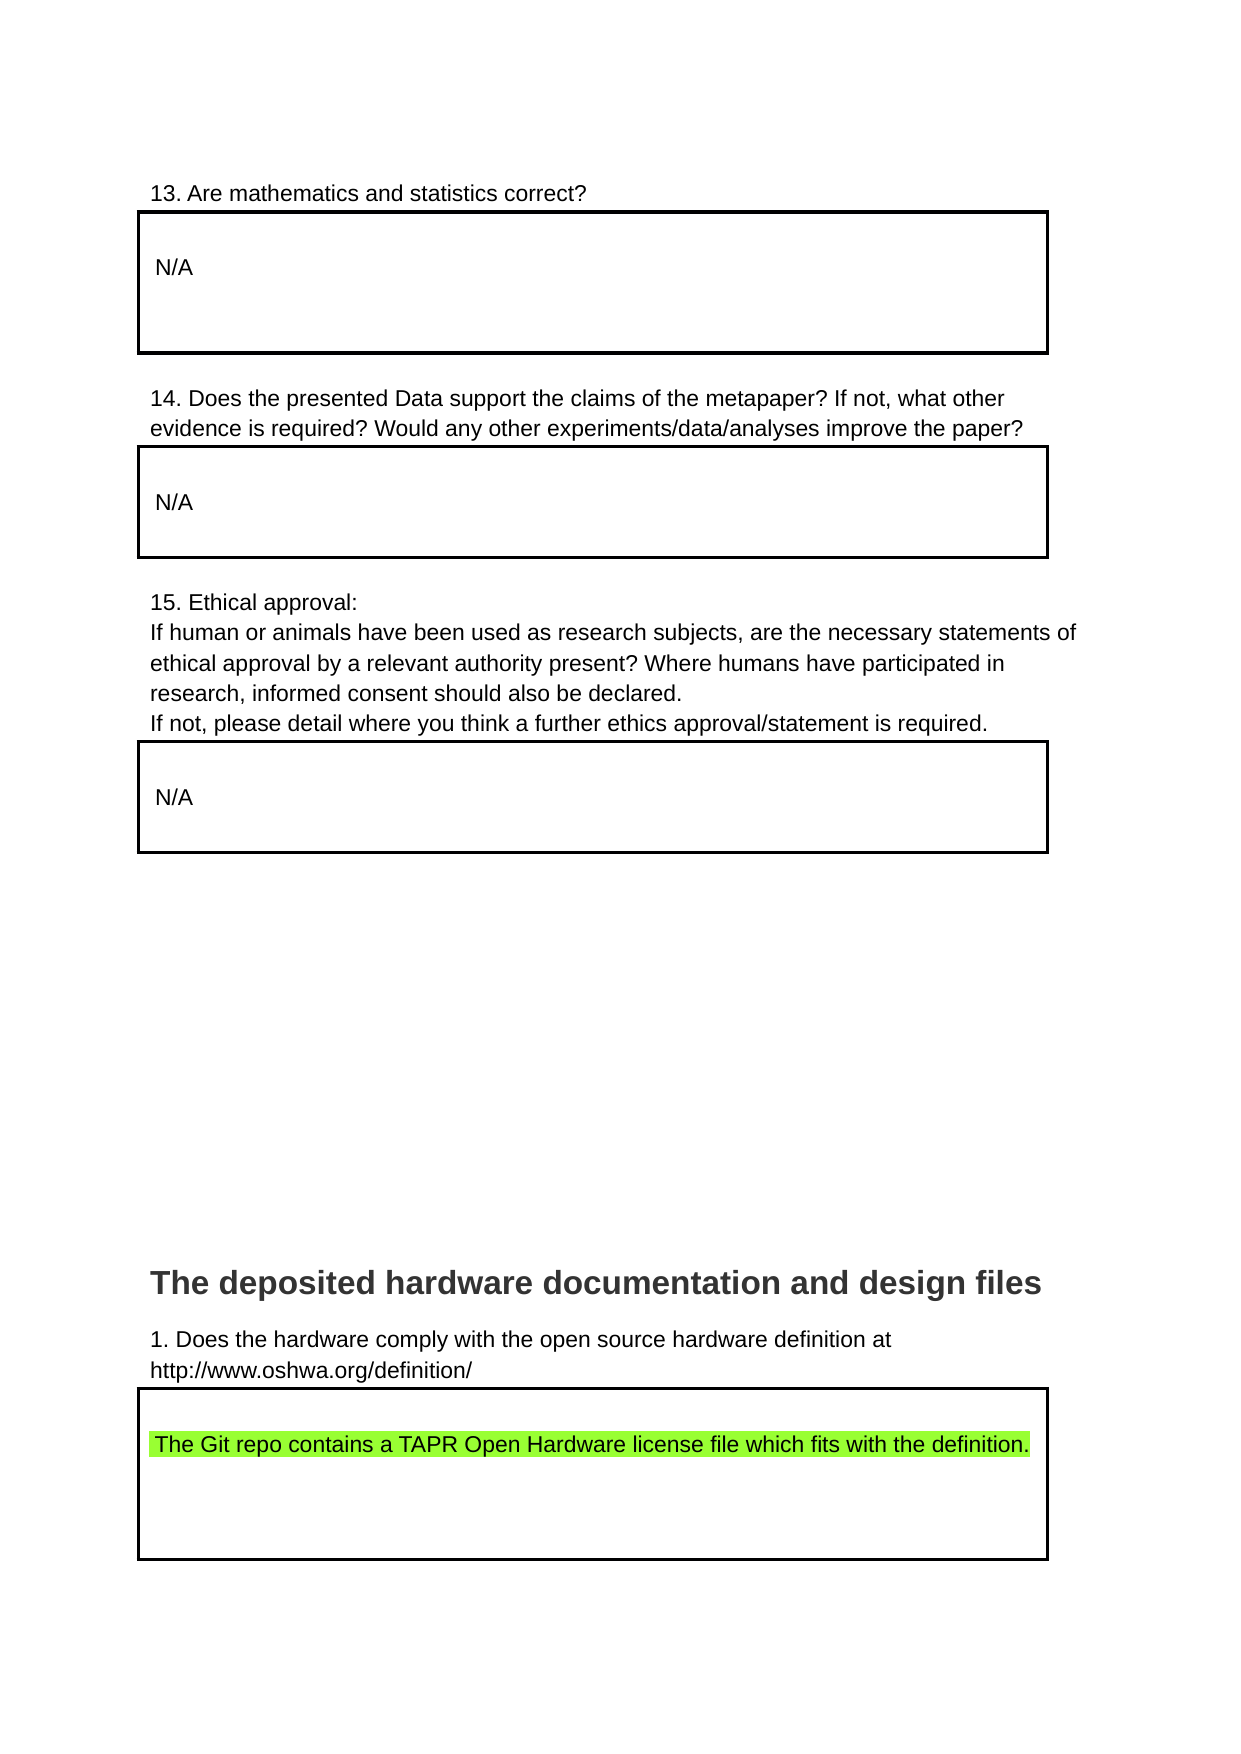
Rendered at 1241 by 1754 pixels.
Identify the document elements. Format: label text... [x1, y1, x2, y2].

text 13. Are mathematics and statistics correct? [150, 180, 1090, 207]
table_header N/A [140, 214, 1046, 351]
text 1. Does the hardware comply with the open source hardware definition at http://www.oshwa.org/definition/ [150, 1326, 1090, 1383]
table_header N/A [140, 743, 1046, 851]
text If human or animals have been used as research subjects, are the necessary statements of ethical approval by a relevant authority present? Where humans have participated in research, informed consent should also be declared. [150, 619, 1090, 706]
table_header The Git repo contains a TAPR Open Hardware license file which fits with the definition. [140, 1390, 1046, 1558]
text The deposited hardware documentation and design files [150, 1263, 1090, 1301]
text 15. Ethical approval: [150, 589, 1090, 616]
text If not, please detail where you think a further ethics approval/statement is required. [150, 710, 1090, 736]
text 14. Does the presented Data support the claims of the metapaper? If not, what other evidence is required? Would any other experiments/data/analyses improve the paper? [150, 385, 1090, 441]
table_header N/A [140, 448, 1046, 556]
